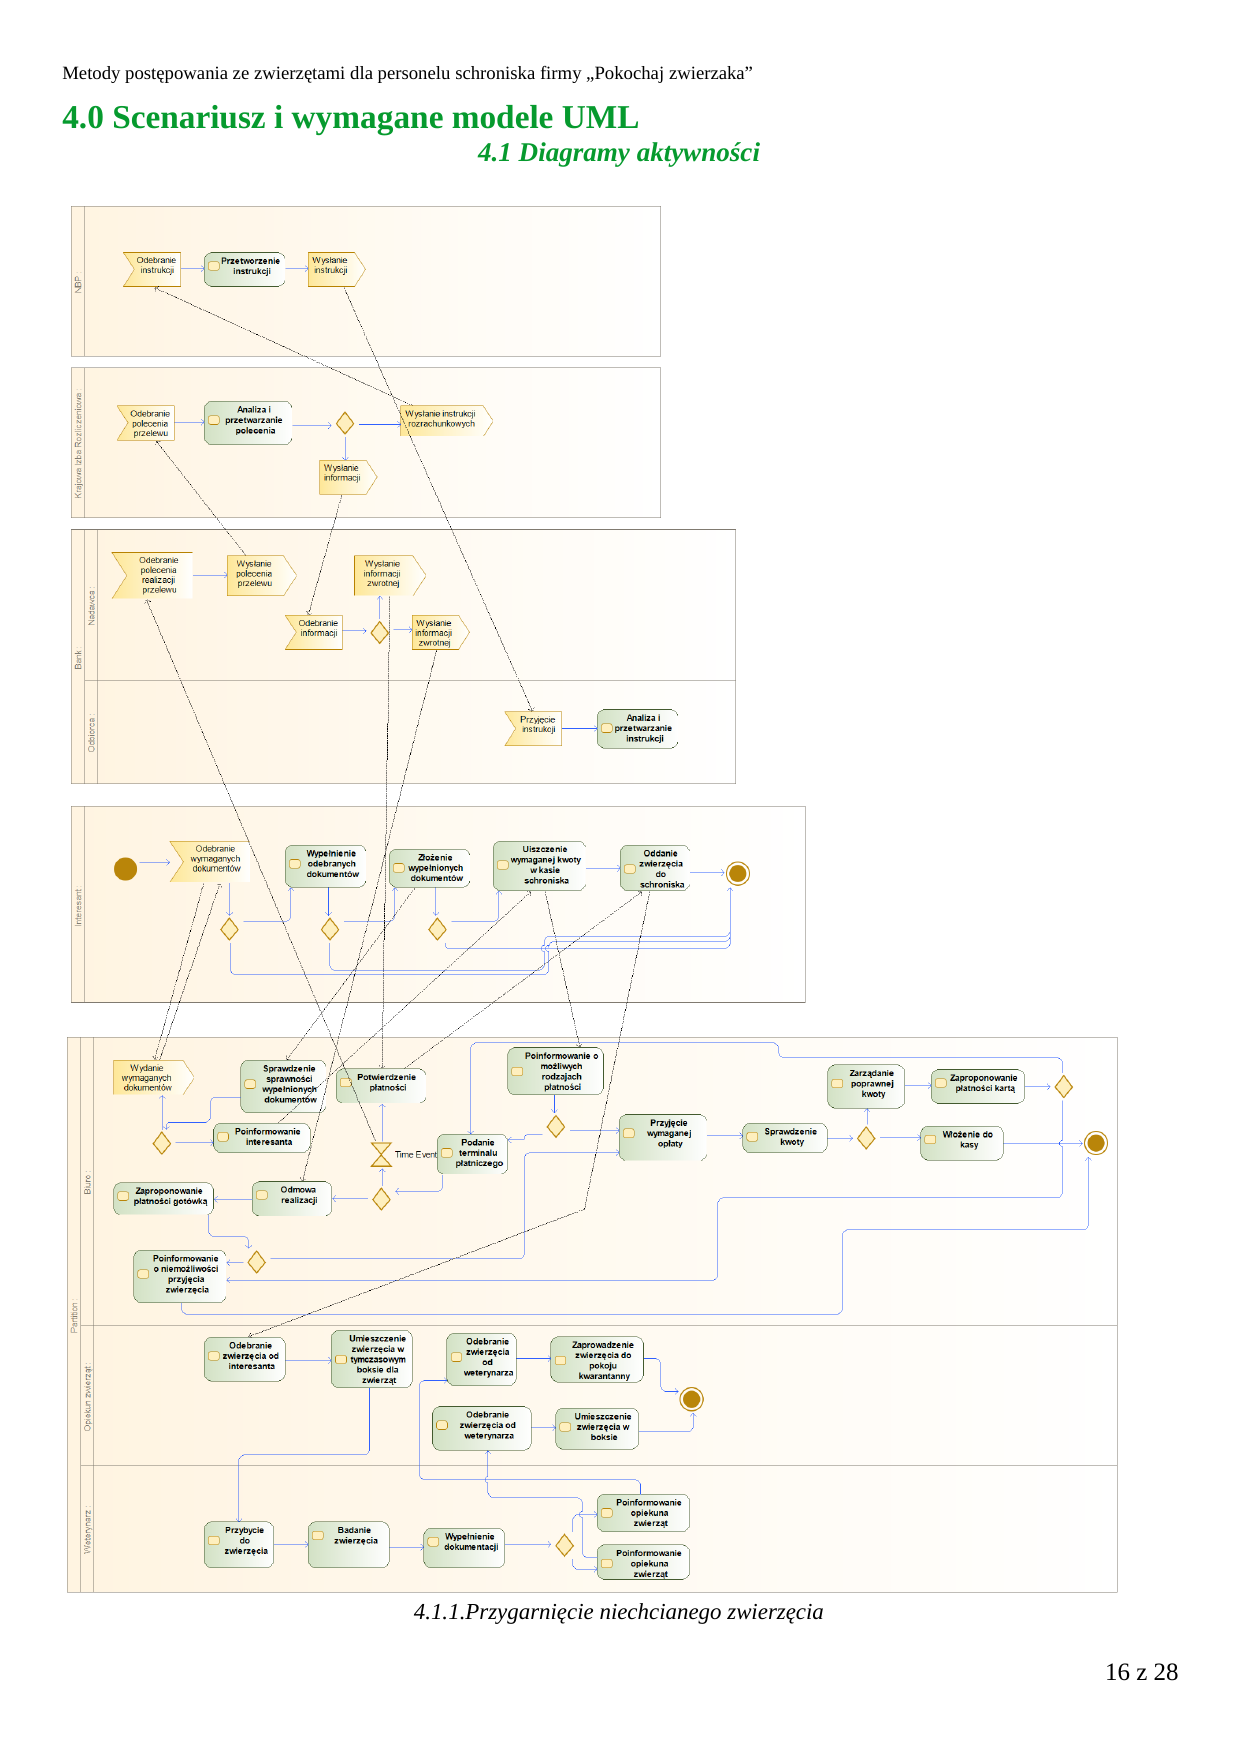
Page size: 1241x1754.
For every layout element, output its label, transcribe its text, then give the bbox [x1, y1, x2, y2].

subtitle 4.0 Scenariusz i wymagane modele UML [62, 97, 1178, 136]
text 4.1 Diagramy aktywności [62, 136, 1178, 167]
picture [62, 200, 1123, 1598]
text 4.1.1.Przygarnięcie niechcianego zwierzęcia [62, 200, 1178, 1624]
